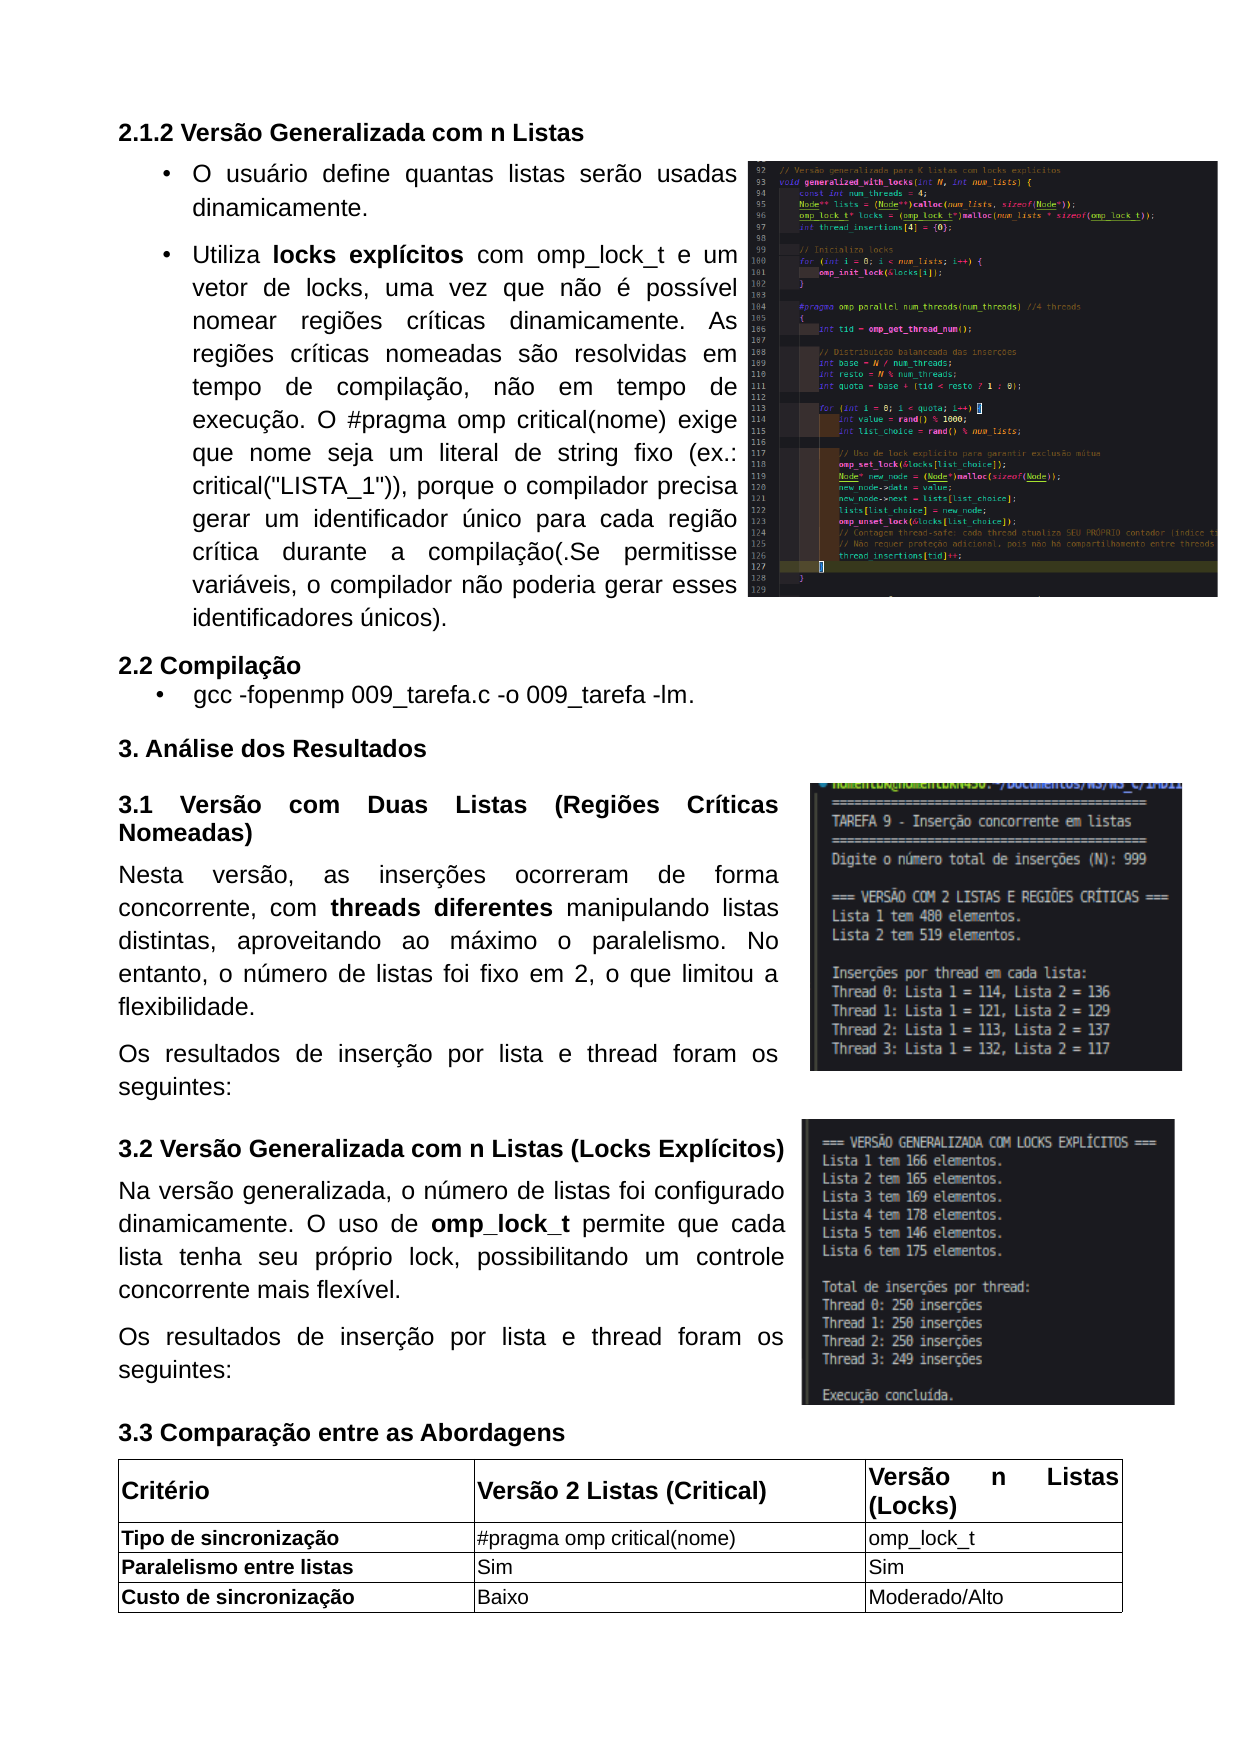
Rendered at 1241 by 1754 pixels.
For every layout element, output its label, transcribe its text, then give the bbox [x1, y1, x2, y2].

text Os resultados de inserção por lista e thread foram os seguintes: [118, 1322, 786, 1384]
subtitle 2.1.2 Versão Generalizada com n Listas [118, 118, 1122, 147]
list O usuário define quantas listas serão usadas dinamicamente. [162, 159, 738, 221]
table_cell Baixo [475, 1583, 865, 1612]
table_cell Custo de sincronização [119, 1583, 474, 1612]
table_header Critério [119, 1460, 474, 1522]
table_cell Sim [866, 1553, 1122, 1582]
text Na versão generalizada, o número de listas foi configurado dinamicamente. O uso de omp_lock_t permite que cada lista tenha seu próprio lock, possibilitando um controle concorrente mais flexível. [118, 1176, 786, 1303]
text Nesta versão, as inserções ocorreram de forma concorrente, com threads diferentes manipulando listas distintas, aproveitando ao máximo o paralelismo. No entanto, o número de listas foi fixo em 2, o que limitou a flexibilidade. [118, 859, 779, 1020]
table_header Versão n Listas (Locks) [866, 1460, 1122, 1522]
subtitle 3.1 Versão com Duas Listas (Regiões Críticas Nomeadas) [118, 789, 779, 847]
list gcc -fopenmp 009_tarefa.c -o 009_tarefa -lm. [156, 680, 1122, 709]
table_cell #pragma omp critical(nome) [475, 1523, 865, 1552]
subtitle 3.2 Versão Generalizada com n Listas (Locks Explícitos) [118, 1134, 801, 1163]
subtitle 3.3 Comparação entre as Abordagens [118, 1418, 1122, 1446]
picture [747, 161, 1218, 597]
subtitle 3. Análise dos Resultados [118, 734, 1122, 762]
table_cell Moderado/Alto [866, 1583, 1122, 1612]
table_cell omp_lock_t [866, 1523, 1122, 1552]
subtitle 2.2 Compilação [83, 651, 1122, 680]
text Os resultados de inserção por lista e thread foram os seguintes: [118, 1039, 779, 1101]
picture [801, 1119, 940, 1405]
list Utiliza locks explícitos com omp_lock_t e um vetor de locks, uma vez que não é possível nomear regiões críticas dinamicamente. As regiões críticas nomeadas são resolvidas em tempo de compilação, não em tempo de execução. O #pragma omp critical(nome) exige que nome seja um literal de string fixo (ex.: critical("LISTA_1")), porque o compilador precisa gerar um identificador único para cada região crítica durante a compilação(.Se permitisse variáveis, o compilador não poderia gerar esses identificadores únicos). [162, 240, 738, 632]
table_header Versão 2 Listas (Critical) [475, 1460, 865, 1522]
picture [810, 783, 945, 1071]
table_cell Paralelismo entre listas [119, 1553, 474, 1582]
table_cell Tipo de sincronização [119, 1523, 474, 1552]
subtitle [940, 1134, 1122, 1163]
table_cell Sim [475, 1553, 865, 1582]
